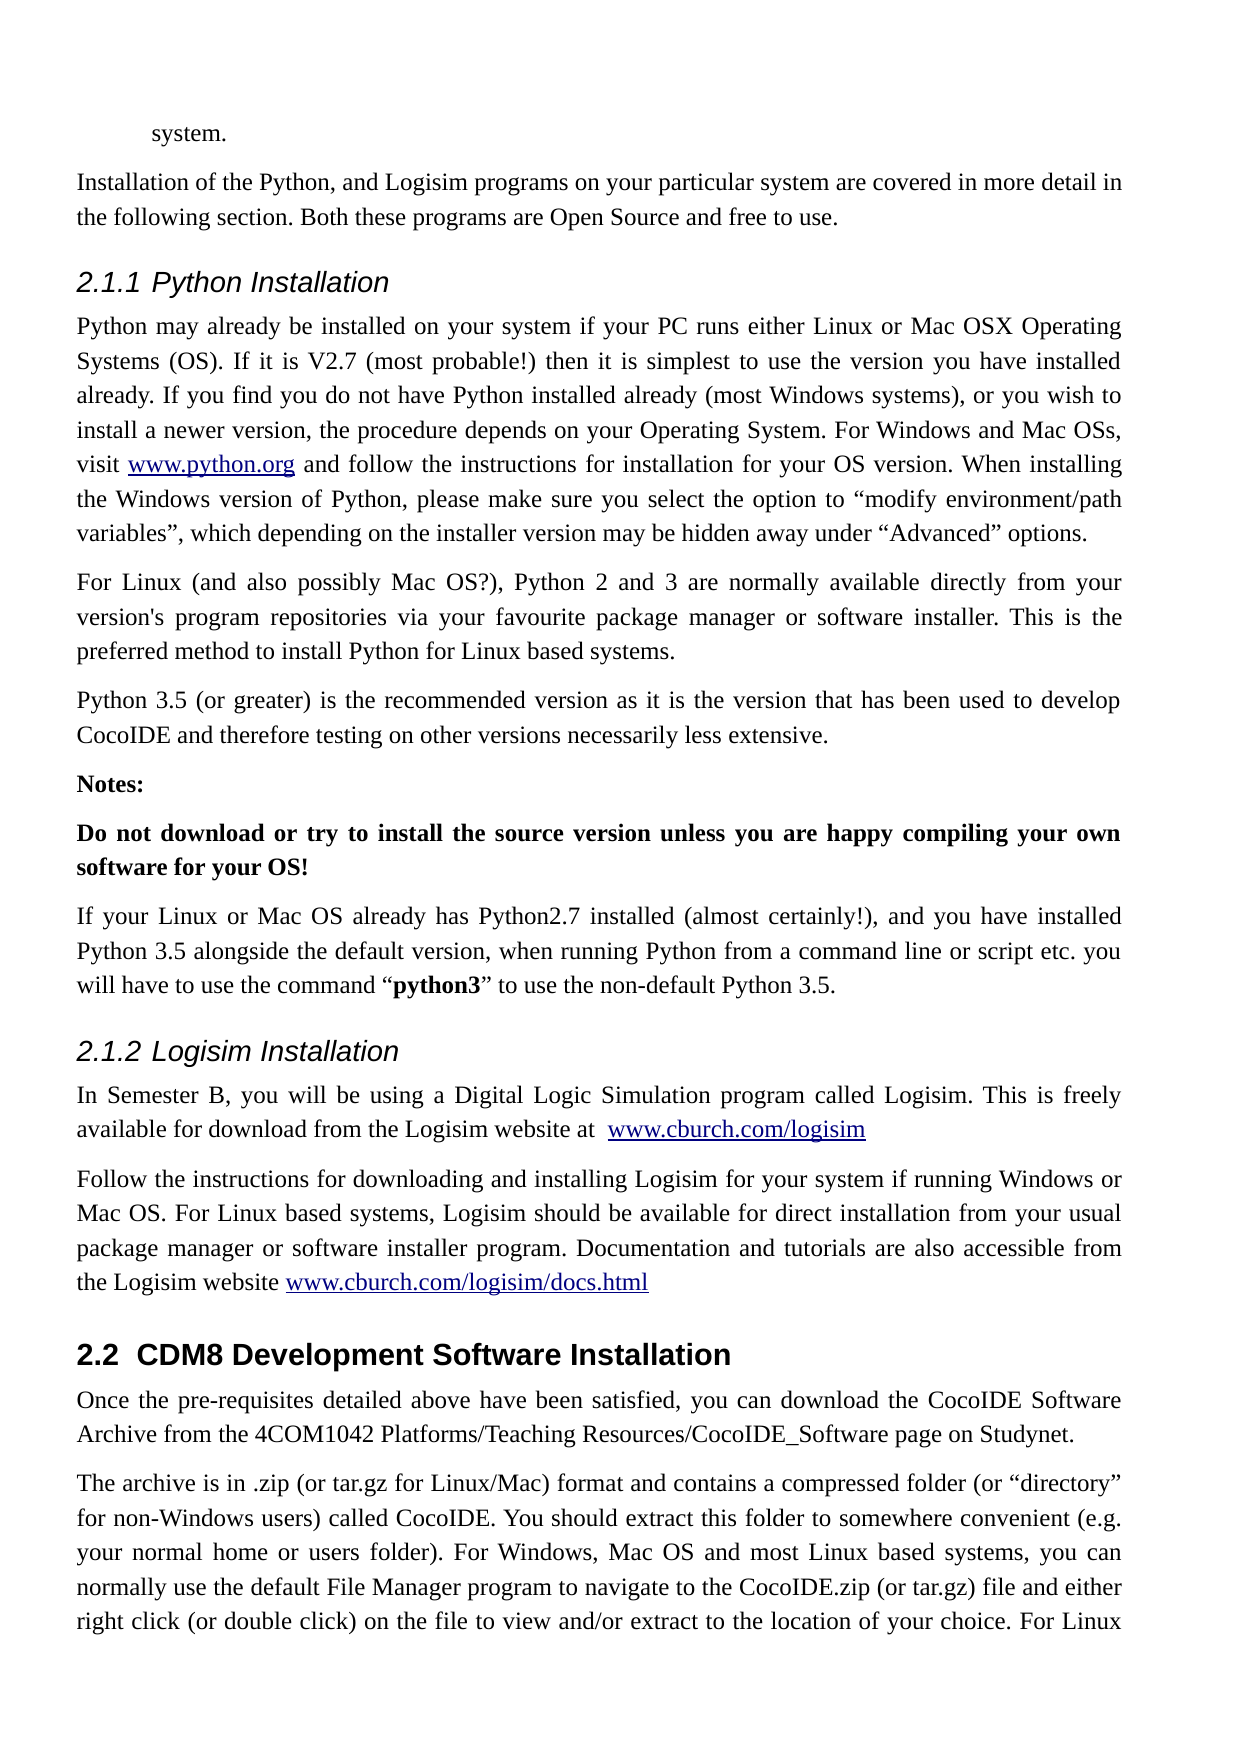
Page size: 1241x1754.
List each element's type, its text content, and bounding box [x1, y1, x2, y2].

text For Linux (and also possibly Mac OS?), Python 2 and 3 are normally available directly from your version's program repositories via your favourite package manager or software installer. This is the preferred method to install Python for Linux based systems. [76, 567, 1123, 665]
text If your Linux or Mac OS already has Python2.7 installed (almost certainly!), and you have installed Python 3.5 alongside the default version, when running Python from a command line or script etc. you will have to use the command “python3” to use the non-default Python 3.5. [76, 901, 1123, 999]
text Once the pre-requisites detailed above have been satisfied, you can download the CocoIDE Software Archive from the 4COM1042 Platforms/Teaching Resources/CocoIDE_Software page on Studynet. [76, 1385, 1123, 1448]
subtitle Python Installation [76, 265, 1123, 299]
subtitle Logisim Installation [76, 1034, 1123, 1068]
text Python may already be installed on your system if your PC runs either Linux or Mac OSX Operating Systems (OS). If it is V2.7 (most probable!) then it is simplest to use the version you have installed already. If you find you do not have Python installed already (most Windows systems), or you wish to install a newer version, the procedure depends on your Operating System. For Windows and Mac OSs, visit www.python.org and follow the instructions for installation for your OS version. When installing the Windows version of Python, please make sure you select the option to “modify environment/path variables”, which depending on the installer version may be hidden away under “Advanced” options. [76, 311, 1123, 547]
text Notes: [76, 769, 1123, 798]
text Follow the instructions for downloading and installing Logisim for your system if running Windows or Mac OS. For Linux based systems, Logisim should be available for direct installation from your usual package manager or software installer program. Documentation and tutorials are also accessible from the Logisim website www.cburch.com/logisim/docs.html [76, 1164, 1123, 1296]
subtitle CDM8 Development Software Installation [76, 1337, 1123, 1372]
text Do not download or try to install the source version unless you are happy compiling your own software for your OS! [76, 818, 1123, 881]
text The archive is in .zip (or tar.gz for Linux/Mac) format and contains a compressed folder (or “directory” for non-Windows users) called CocoIDE. You should extract this folder to somewhere convenient (e.g. your normal home or users folder). For Windows, Mac OS and most Linux based systems, you can normally use the default File Manager program to navigate to the CocoIDE.zip (or tar.gz) file and either right click (or double click) on the file to view and/or extract to the location of your choice. For Linux [76, 1468, 1123, 1635]
text Installation of the Python, and Logisim programs on your particular system are covered in more detail in the following section. Both these programs are Open Source and free to use. [76, 167, 1123, 230]
text Python 3.5 (or greater) is the recommended version as it is the version that has been used to develop CocoIDE and therefore testing on other versions necessarily less extensive. [76, 685, 1123, 748]
list system. [114, 118, 1123, 147]
text In Semester B, you will be using a Digital Logic Simulation program called Logisim. This is freely available for download from the Logisim website at www.cburch.com/logisim [76, 1080, 1123, 1143]
